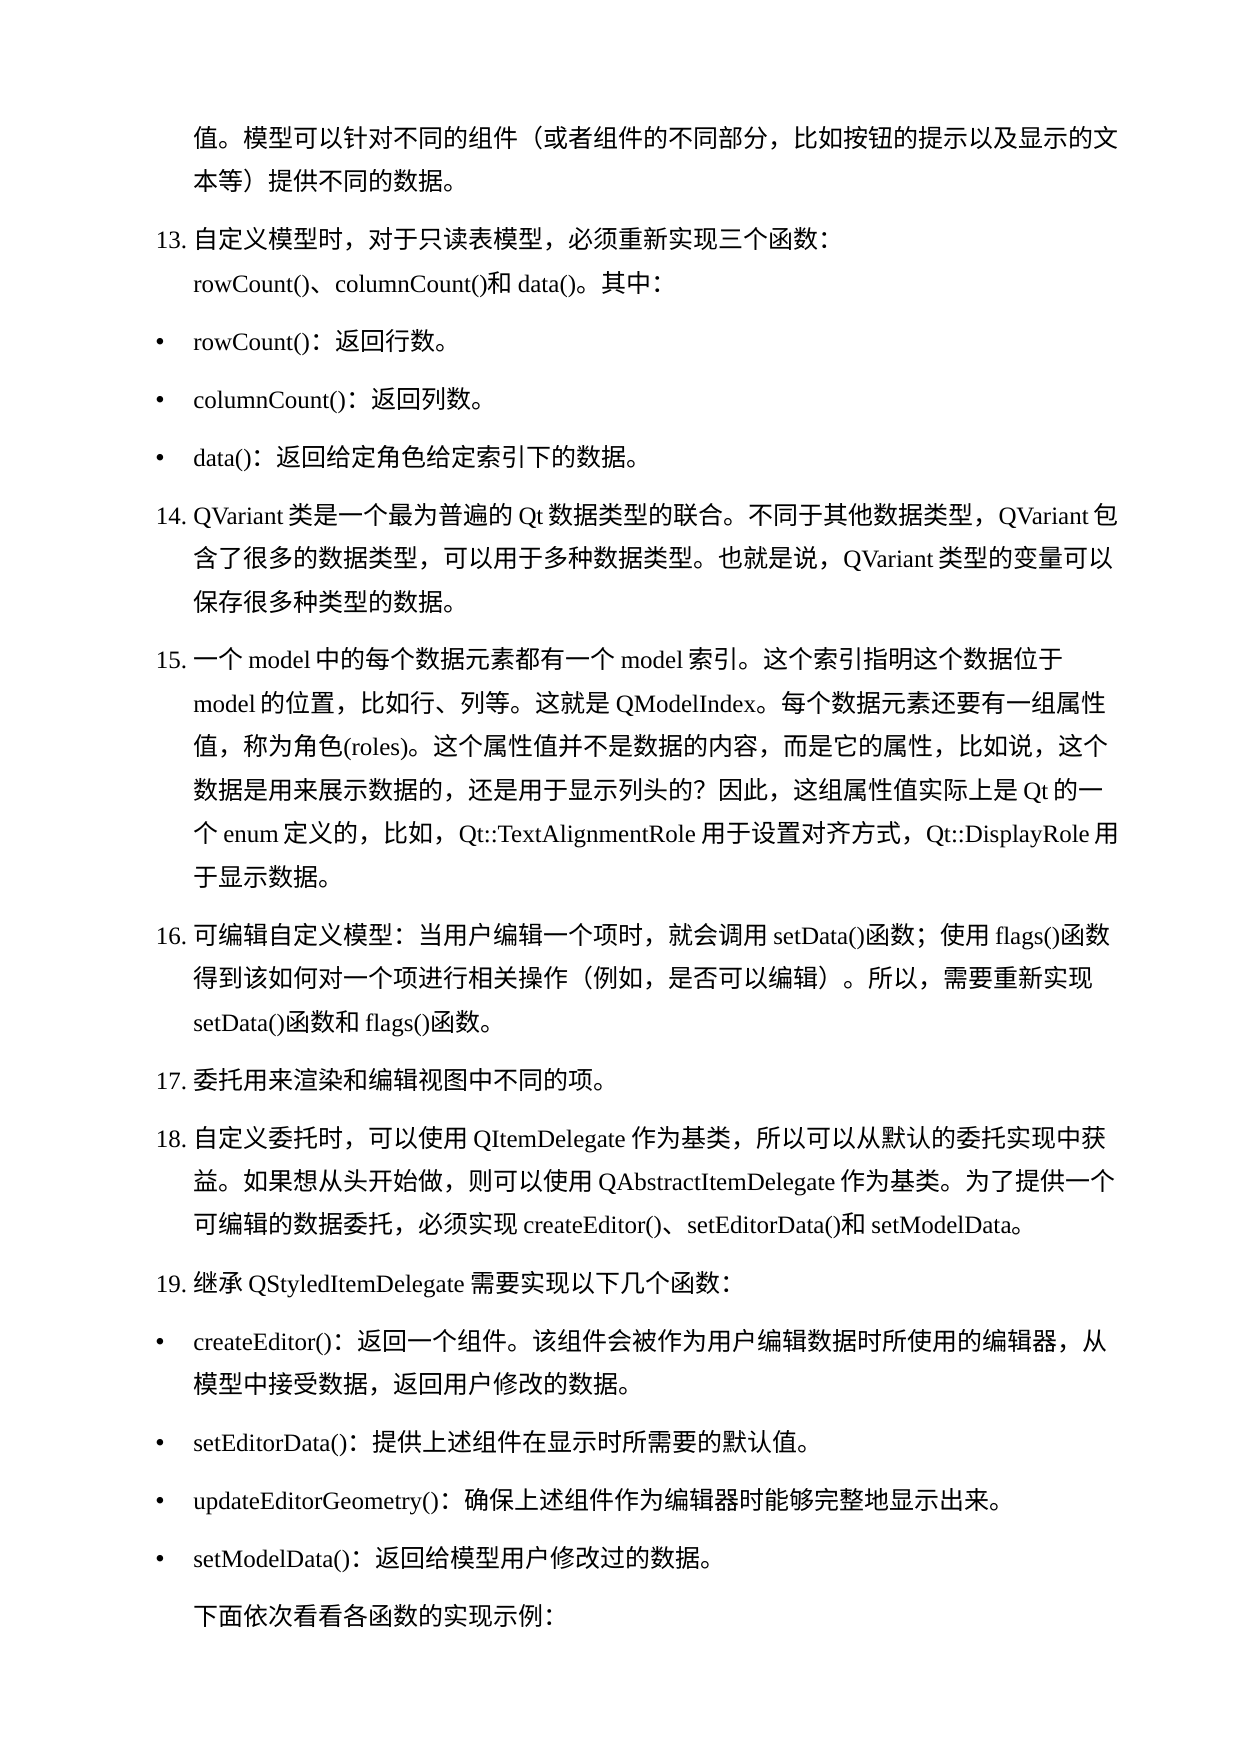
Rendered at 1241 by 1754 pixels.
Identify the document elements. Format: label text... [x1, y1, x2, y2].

list updateEditorGeometry()：确保上述组件作为编辑器时能够完整地显示出来。 [156, 1481, 1122, 1517]
list data()：返回给定角色给定索引下的数据。 [156, 437, 1122, 473]
list 可编辑自定义模型：当用户编辑一个项时，就会调用setData()函数；使用flags()函数得到该如何对一个项进行相关操作（例如，是否可以编辑）。所以，需要重新实现setData()函数和flags()函数。 [156, 915, 1122, 1038]
list columnCount()：返回列数。 [156, 379, 1122, 415]
list setEditorData()：提供上述组件在显示时所需要的默认值。 [156, 1422, 1122, 1459]
list 下面依次看看各函数的实现示例： [156, 1597, 1122, 1633]
list setModelData()：返回给模型用户修改过的数据。 [156, 1538, 1122, 1575]
list 委托用来渲染和编辑视图中不同的项。 [156, 1060, 1122, 1096]
list createEditor()：返回一个组件。该组件会被作为用户编辑数据时所使用的编辑器，从模型中接受数据，返回用户修改的数据。 [156, 1321, 1122, 1401]
list 值。模型可以针对不同的组件（或者组件的不同部分，比如按钮的提示以及显示的文本等）提供不同的数据。 [156, 118, 1122, 198]
list 继承QStyledItemDelegate需要实现以下几个函数： [156, 1263, 1122, 1299]
list 自定义模型时，对于只读表模型，必须重新实现三个函数：rowCount()、columnCount()和data()。其中： [156, 219, 1122, 299]
list 一个model中的每个数据元素都有一个model索引。这个索引指明这个数据位于model的位置，比如行、列等。这就是QModelIndex。每个数据元素还要有一组属性值，称为角色(roles)。这个属性值并不是数据的内容，而是它的属性，比如说，这个数据是用来展示数据的，还是用于显示列头的？因此，这组属性值实际上是Qt的一个enum定义的，比如，Qt::TextAlignmentRole用于设置对齐方式，Qt::DisplayRole用于显示数据。 [156, 640, 1122, 893]
list 自定义委托时，可以使用QItemDelegate作为基类，所以可以从默认的委托实现中获益。如果想从头开始做，则可以使用QAbstractItemDelegate作为基类。为了提供一个可编辑的数据委托，必须实现createEditor()、setEditorData()和setModelData。 [156, 1118, 1122, 1241]
list QVariant类是一个最为普遍的Qt数据类型的联合。不同于其他数据类型，QVariant包含了很多的数据类型，可以用于多种数据类型。也就是说，QVariant类型的变量可以保存很多种类型的数据。 [156, 495, 1122, 618]
list rowCount()：返回行数。 [156, 321, 1122, 357]
